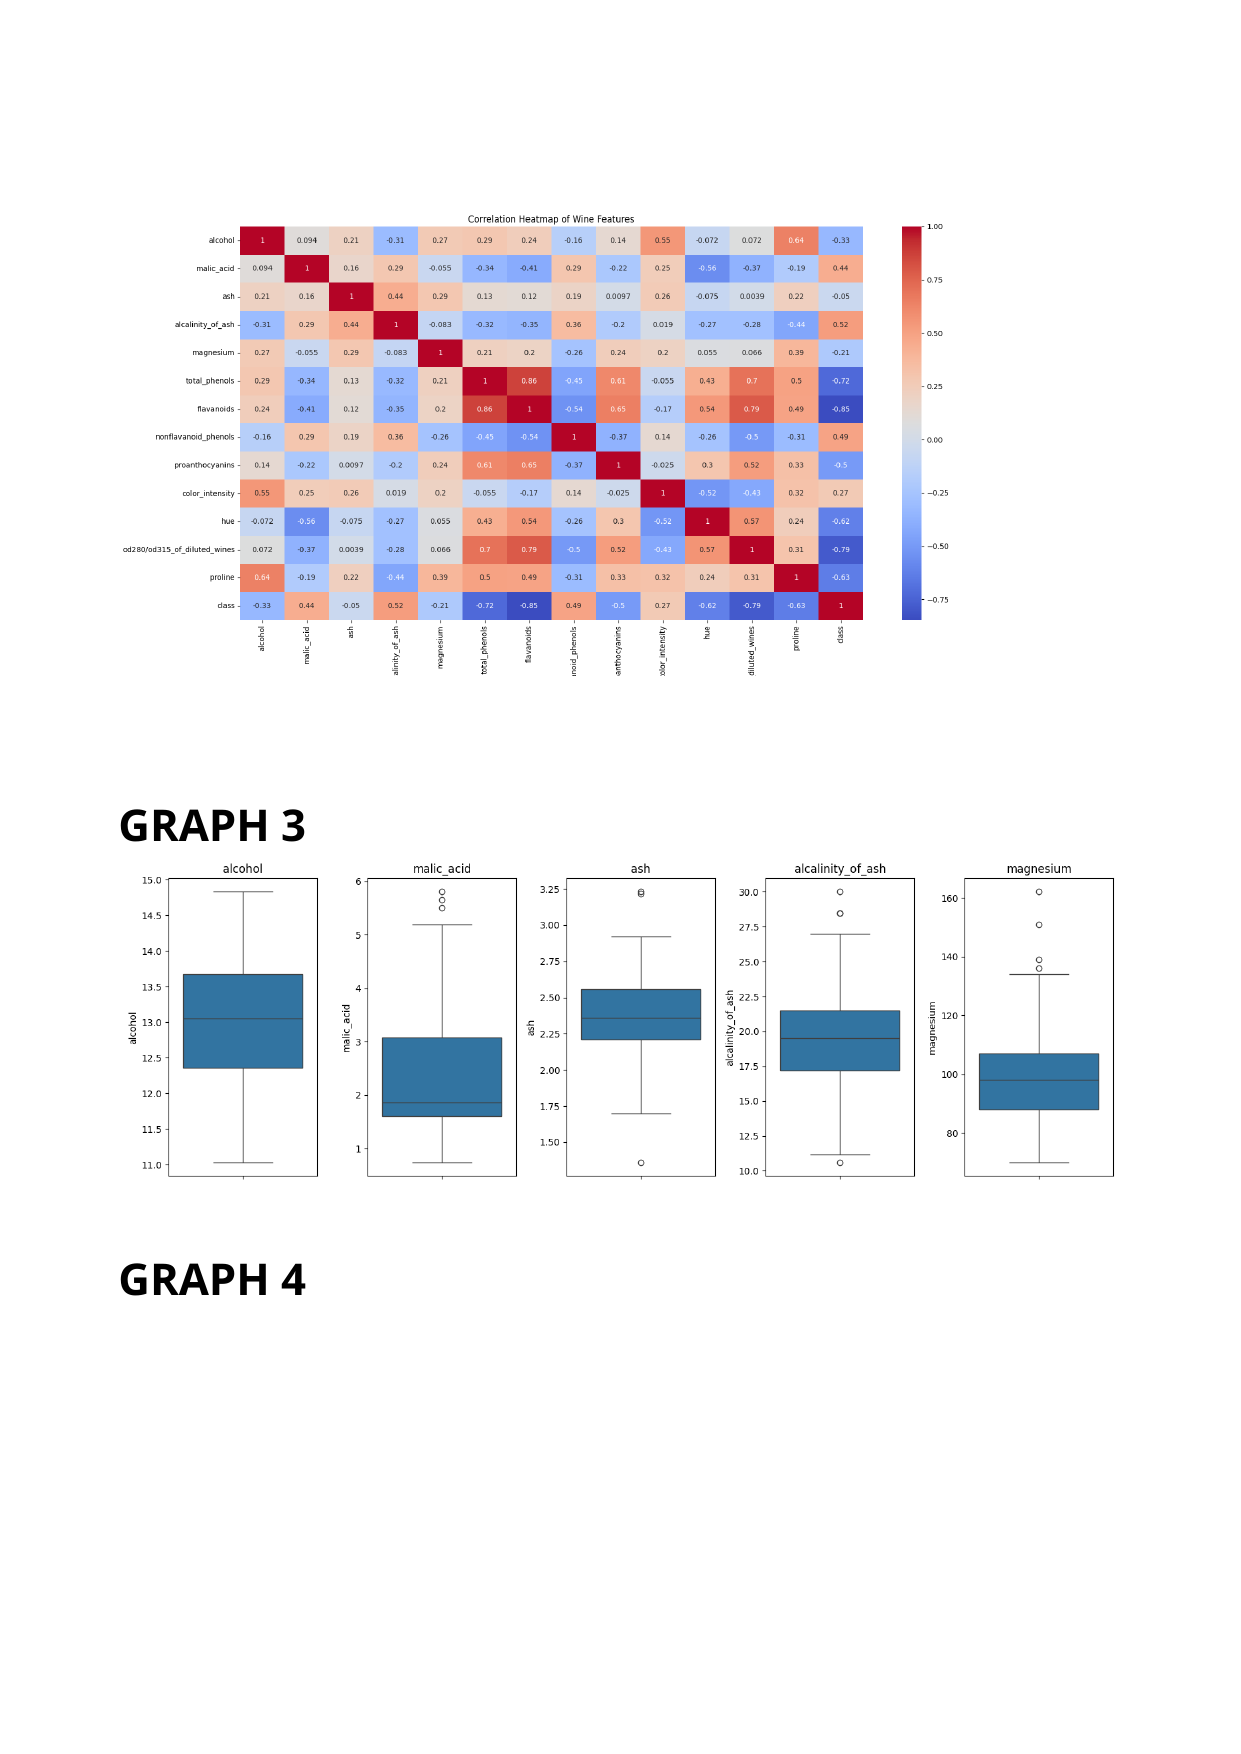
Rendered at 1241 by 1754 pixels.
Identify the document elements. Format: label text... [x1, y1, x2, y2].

text GRAPH 3 [118, 794, 1122, 854]
picture [114, 165, 1119, 676]
picture [118, 854, 1123, 1189]
text GRAPH 4 [118, 1248, 1122, 1308]
